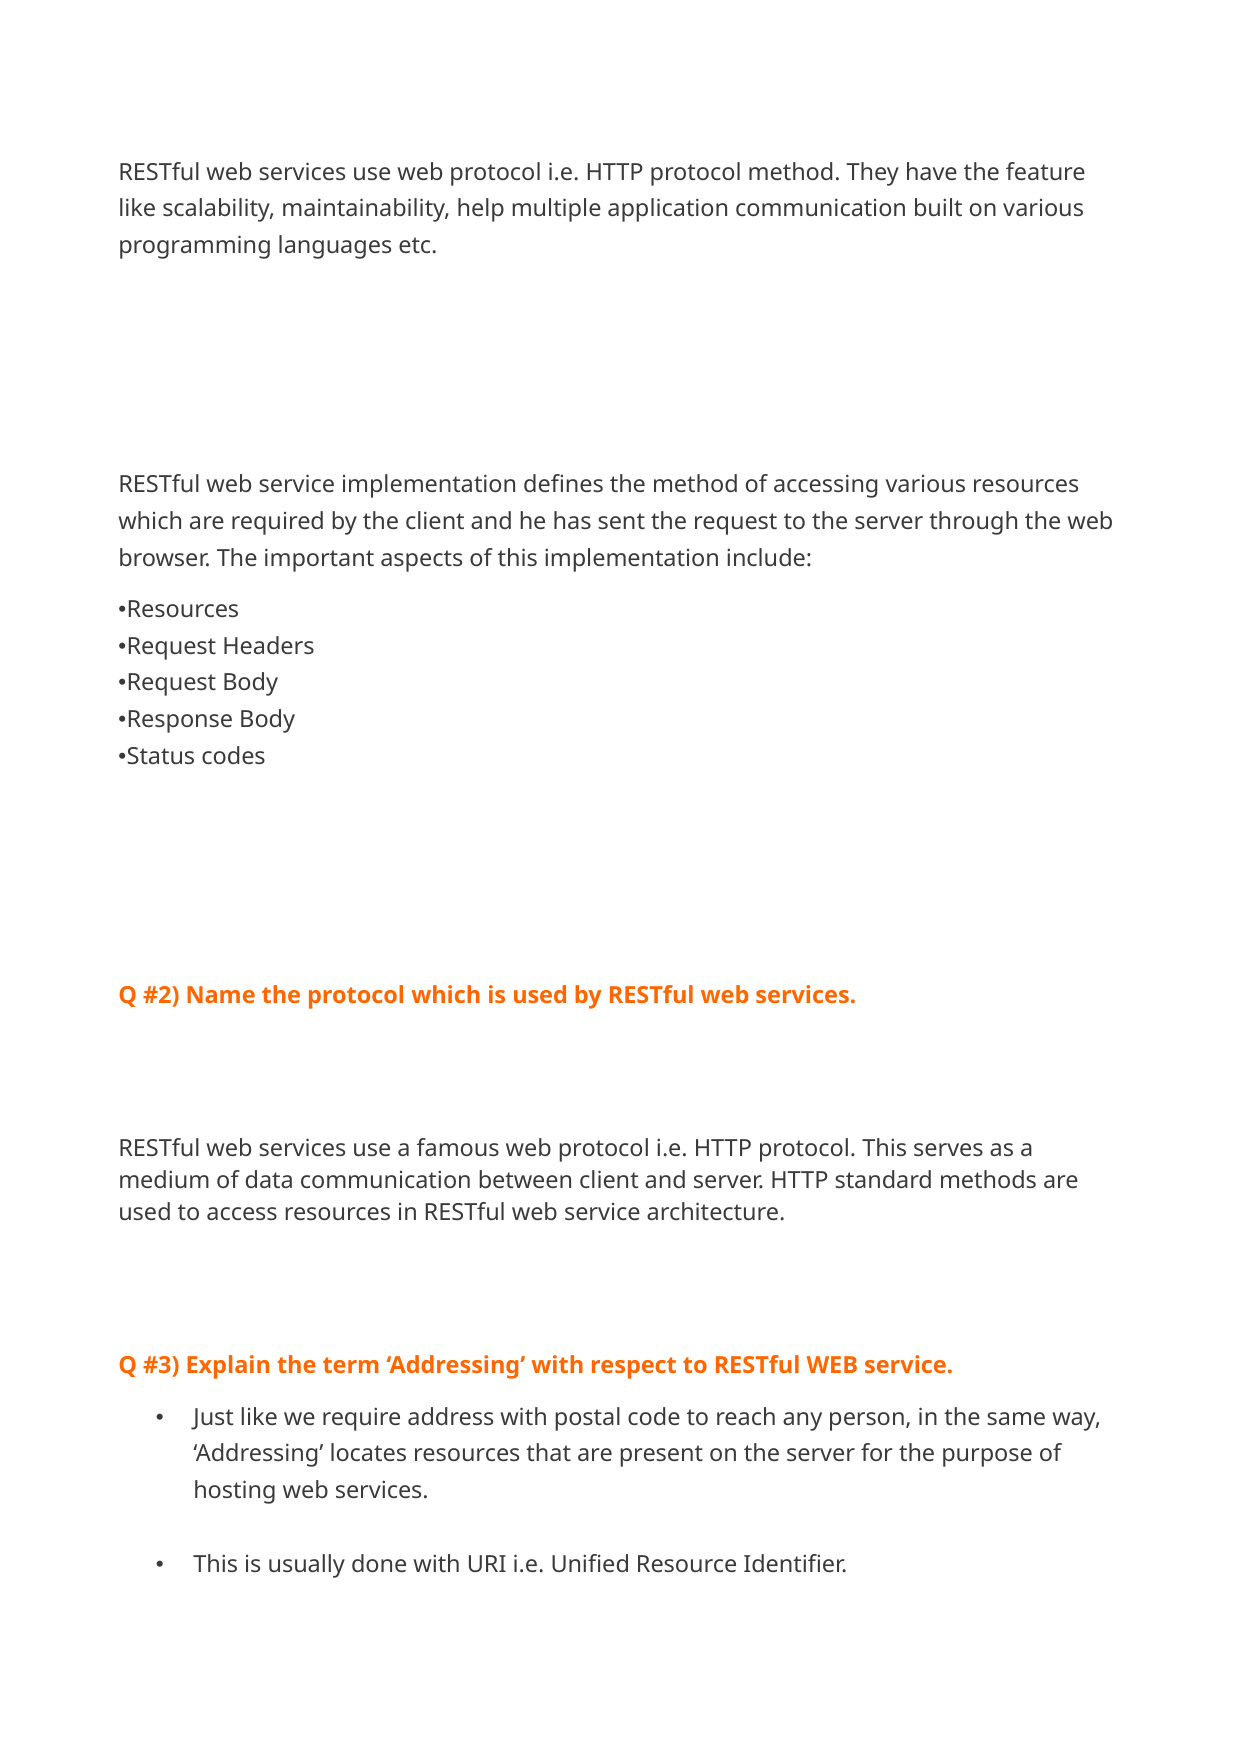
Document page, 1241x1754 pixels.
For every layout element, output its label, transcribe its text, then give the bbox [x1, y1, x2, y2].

list Status codes [118, 739, 1122, 771]
list Request Headers [118, 629, 1122, 661]
text RESTful web service implementation defines the method of accessing various resources which are required by the client and he has sent the request to the server through the web browser. The important aspects of this implementation include: [118, 467, 1122, 573]
text Q #2) Name the protocol which is used by RESTful web services. [118, 978, 1122, 1010]
list Resources [118, 592, 1122, 624]
text Q #3) Explain the term ‘Addressing’ with respect to RESTful WEB service. [118, 1348, 1122, 1381]
list Response Body [118, 702, 1122, 734]
text RESTful web services use web protocol i.e. HTTP protocol method. They have the feature like scalability, maintainability, help multiple application communication built on various programming languages etc. [118, 155, 1122, 260]
text RESTful web services use a famous web protocol i.e. HTTP protocol. This serves as a medium of data communication between client and server. HTTP standard methods are used to access resources in RESTful web service architecture. [118, 1131, 1122, 1227]
list Just like we require address with postal code to reach any person, in the same way, ‘Addressing’ locates resources that are present on the server for the purpose of hosting web services. [156, 1400, 1122, 1505]
list Request Body [118, 666, 1122, 698]
list This is usually done with URI i.e. Unified Resource Identifier. [156, 1547, 1122, 1579]
